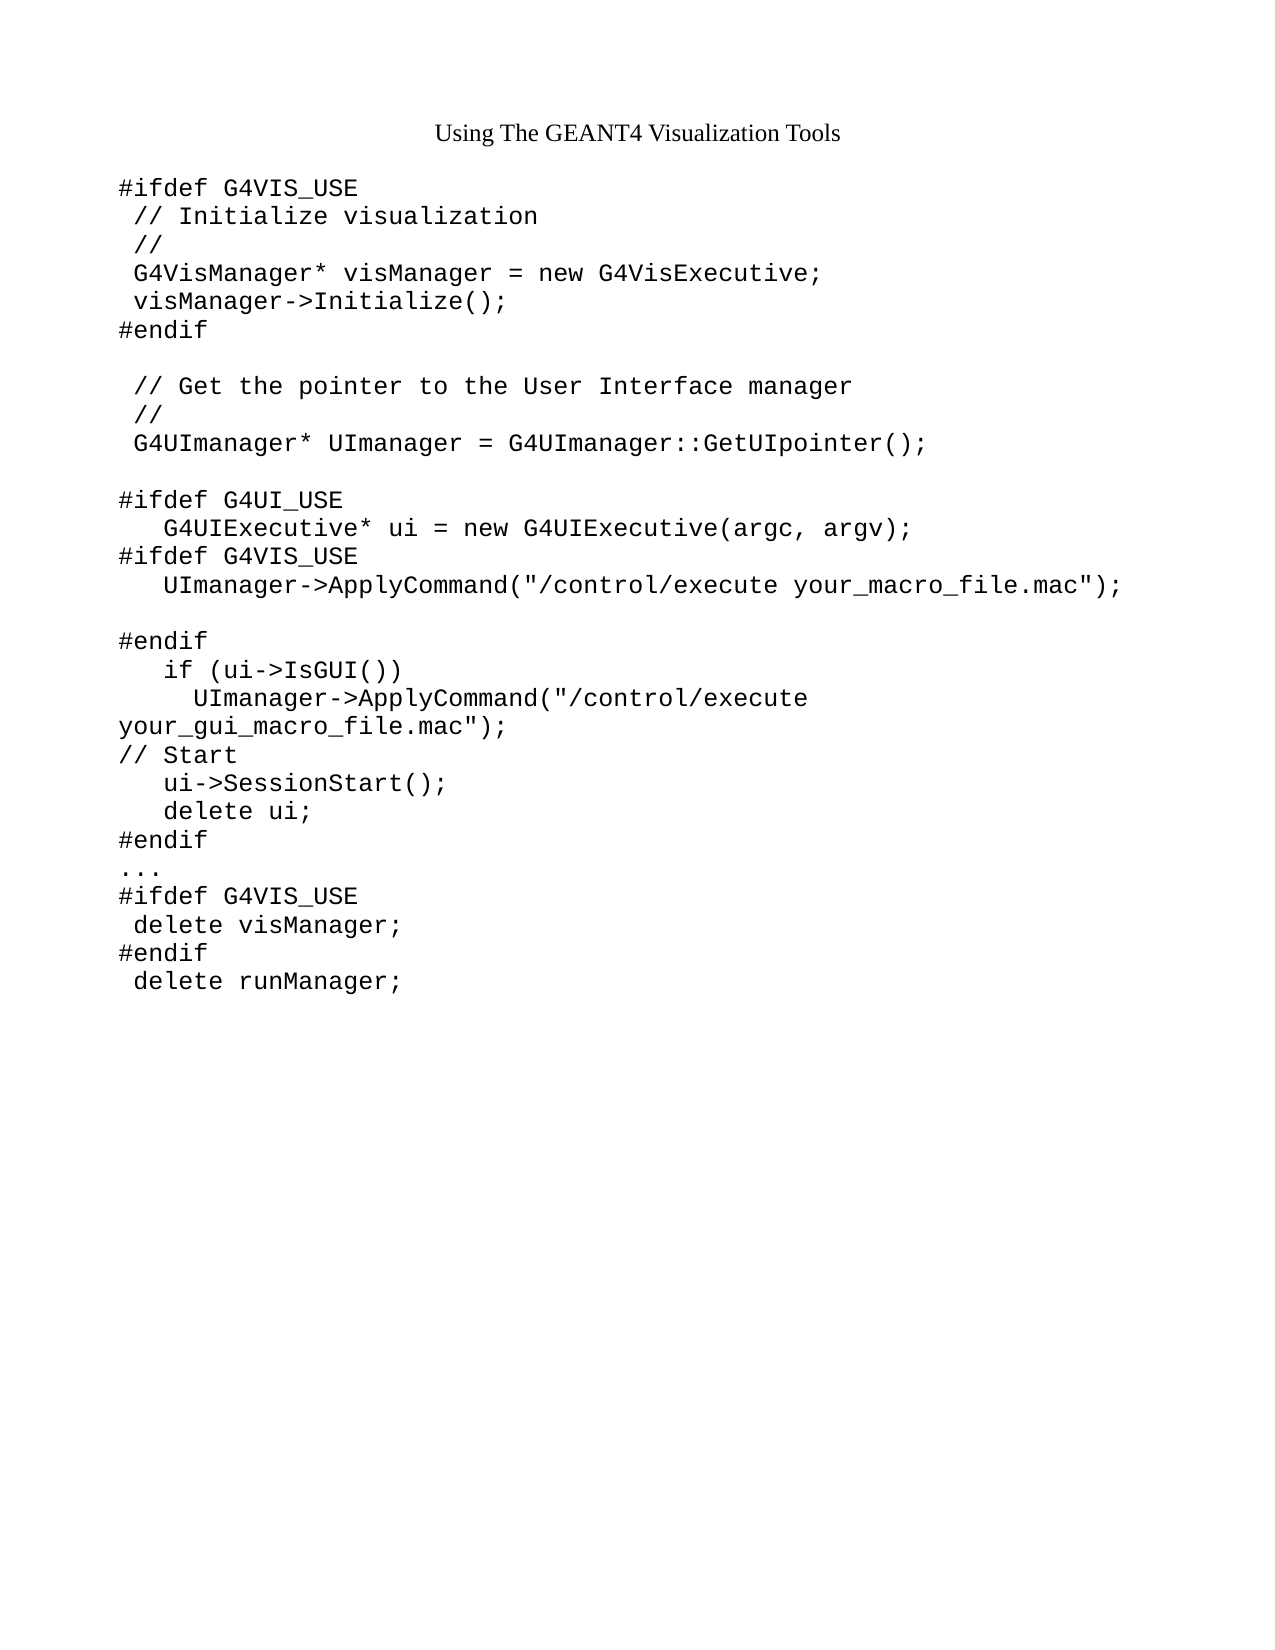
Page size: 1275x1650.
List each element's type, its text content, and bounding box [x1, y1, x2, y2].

text Using The GEANT4 Visualization Tools [118, 118, 1157, 147]
text #ifdef G4VIS_USE // Initialize visualization // G4VisManager* visManager = new G4VisExecutive; visManager->Initialize(); #endif // Get the pointer to the User Interface manager // G4UImanager* UImanager = G4UImanager::GetUIpointer(); #ifdef G4UI_USE G4UIExecutive* ui = new G4UIExecutive(argc, argv); #ifdef G4VIS_USE UImanager->ApplyCommand("/control/execute your_macro_file.mac"); #endif if (ui->IsGUI()) UImanager->ApplyCommand("/control/execute your_gui_macro_file.mac"); // Start ui->SessionStart(); delete ui; #endif ... #ifdef G4VIS_USE delete visManager; #endif delete runManager; [118, 176, 1157, 997]
